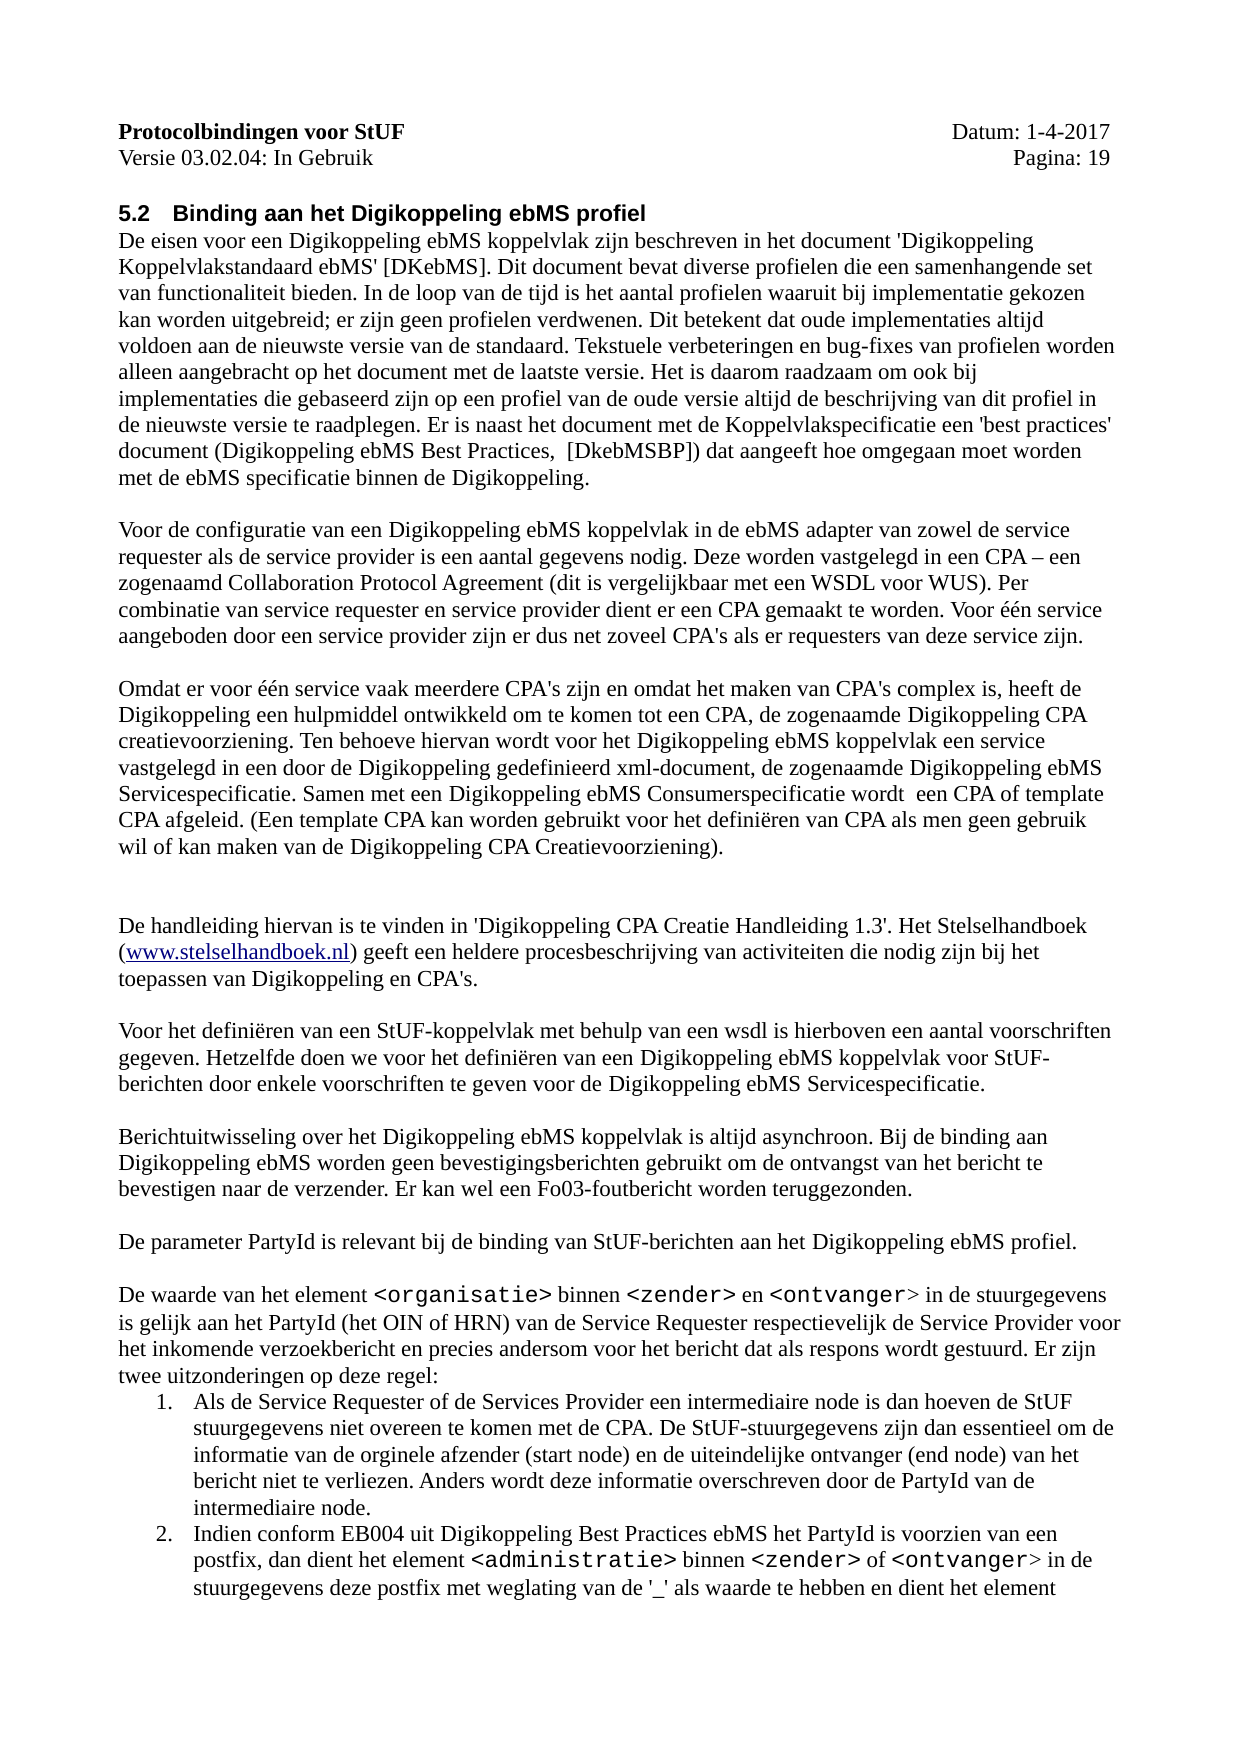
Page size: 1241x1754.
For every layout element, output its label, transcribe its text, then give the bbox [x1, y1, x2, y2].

text De eisen voor een Digikoppeling ebMS koppelvlak zijn beschreven in het document 'Digikoppeling Koppelvlakstandaard ebMS' [DKebMS]. Dit document bevat diverse profielen die een samenhangende set van functionaliteit bieden. In de loop van de tijd is het aantal profielen waaruit bij implementatie gekozen kan worden uitgebreid; er zijn geen profielen verdwenen. Dit betekent dat oude implementaties altijd voldoen aan de nieuwste versie van de standaard. Tekstuele verbeteringen en bug-fixes van profielen worden alleen aangebracht op het document met de laatste versie. Het is daarom raadzaam om ook bij implementaties die gebaseerd zijn op een profiel van de oude versie altijd de beschrijving van dit profiel in de nieuwste versie te raadplegen. Er is naast het document met de Koppelvlakspecificatie een 'best practices' document (Digikoppeling ebMS Best Practices, [DkebMSBP]) dat aangeeft hoe omgegaan moet worden met de ebMS specificatie binnen de Digikoppeling. [118, 227, 1122, 490]
text Berichtuitwisseling over het Digikoppeling ebMS koppelvlak is altijd asynchroon. Bij de binding aan Digikoppeling ebMS worden geen bevestigingsberichten gebruikt om de ontvangst van het bericht te bevestigen naar de verzender. Er kan wel een Fo03-foutbericht worden teruggezonden. [118, 1123, 1122, 1202]
text De handleiding hiervan is te vinden in 'Digikoppeling CPA Creatie Handleiding 1.3'. Het Stelselhandboek (www.stelselhandboek.nl) geeft een heldere procesbeschrijving van activiteiten die nodig zijn bij het toepassen van Digikoppeling en CPA's. [118, 912, 1122, 991]
subtitle Binding aan het Digikoppeling ebMS profiel [118, 200, 1122, 227]
text De parameter PartyId is relevant bij de binding van StUF-berichten aan het Digikoppeling ebMS profiel. [118, 1228, 1122, 1254]
text Voor het definiëren van een StUF-koppelvlak met behulp van een wsdl is hierboven een aantal voorschriften gegeven. Hetzelfde doen we voor het definiëren van een Digikoppeling ebMS koppelvlak voor StUF-berichten door enkele voorschriften te geven voor de Digikoppeling ebMS Servicespecificatie. [118, 1017, 1122, 1096]
text De waarde van het element <organisatie> binnen <zender> en <ontvanger> in de stuurgegevens is gelijk aan het PartyId (het OIN of HRN) van de Service Requester respectievelijk de Service Provider voor het inkomende verzoekbericht en precies andersom voor het bericht dat als respons wordt gestuurd. Er zijn twee uitzonderingen op deze regel: [118, 1281, 1122, 1388]
text Voor de configuratie van een Digikoppeling ebMS koppelvlak in de ebMS adapter van zowel de service requester als de service provider is een aantal gegevens nodig. Deze worden vastgelegd in een CPA – een zogenaamd Collaboration Protocol Agreement (dit is vergelijkbaar met een WSDL voor WUS). Per combinatie van service requester en service provider dient er een CPA gemaakt te worden. Voor één service aangeboden door een service provider zijn er dus net zoveel CPA's als er requesters van deze service zijn. [118, 517, 1122, 648]
text Omdat er voor één service vaak meerdere CPA's zijn en omdat het maken van CPA's complex is, heeft de Digikoppeling een hulpmiddel ontwikkeld om te komen tot een CPA, de zogenaamde Digikoppeling CPA creatievoorziening. Ten behoeve hiervan wordt voor het Digikoppeling ebMS koppelvlak een service vastgelegd in een door de Digikoppeling gedefinieerd xml-document, de zogenaamde Digikoppeling ebMS Servicespecificatie. Samen met een Digikoppeling ebMS Consumerspecificatie wordt een CPA of template CPA afgeleid. (Een template CPA kan worden gebruikt voor het definiëren van CPA als men geen gebruik wil of kan maken van de Digikoppeling CPA Creatievoorziening). [118, 675, 1122, 859]
list Als de Service Requester of de Services Provider een intermediaire node is dan hoeven de StUF stuurgegevens niet overeen te komen met de CPA. De StUF-stuurgegevens zijn dan essentieel om de informatie van de orginele afzender (start node) en de uiteindelijke ontvanger (end node) van het bericht niet te verliezen. Anders wordt deze informatie overschreven door de PartyId van de intermediaire node. [156, 1388, 1122, 1520]
list Indien conform EB004 uit Digikoppeling Best Practices ebMS het PartyId is voorzien van een postfix, dan dient het element <administratie> binnen <zender> of <ontvanger> in de stuurgegevens deze postfix met weglating van de '_' als waarde te hebben en dient het element [156, 1520, 1122, 1601]
